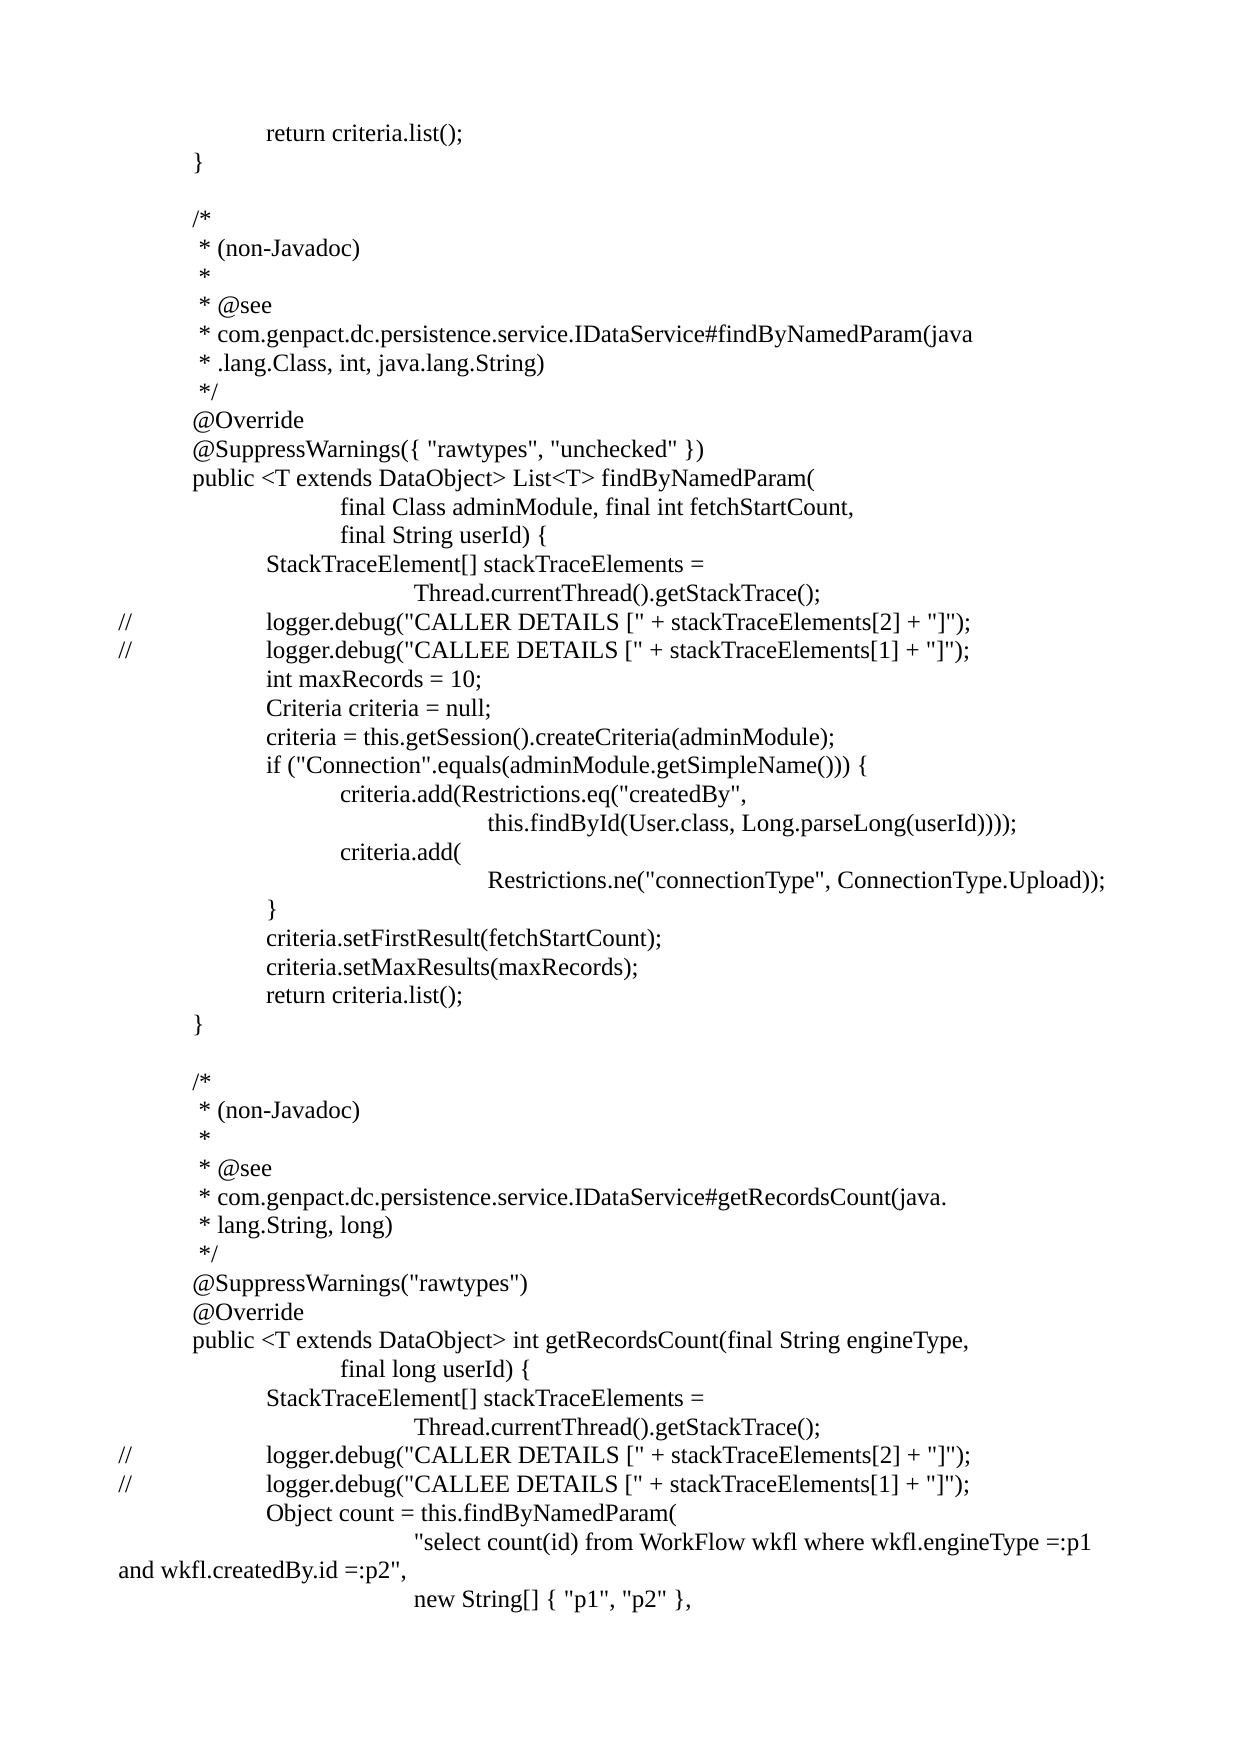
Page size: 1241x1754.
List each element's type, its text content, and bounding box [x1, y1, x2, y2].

text Object count = this.findByNamedParam( [118, 1498, 1122, 1527]
text /* [118, 204, 1122, 233]
text criteria.add(Restrictions.eq("createdBy", [118, 779, 1122, 808]
text return criteria.list(); [118, 981, 1122, 1009]
text /* [118, 1067, 1122, 1096]
text public <T extends DataObject> List<T> findByNamedParam( [118, 463, 1122, 492]
text @Override [118, 406, 1122, 434]
text */ [118, 1239, 1122, 1268]
text if ("Connection".equals(adminModule.getSimpleName())) { [118, 751, 1122, 779]
text * @see [118, 1153, 1122, 1182]
text Thread.currentThread().getStackTrace(); [118, 578, 1122, 607]
text // logger.debug("CALLEE DETAILS [" + stackTraceElements[1] + "]"); [118, 636, 1122, 664]
text } [118, 147, 1122, 176]
text // logger.debug("CALLER DETAILS [" + stackTraceElements[2] + "]"); [118, 1441, 1122, 1469]
text int maxRecords = 10; [118, 664, 1122, 693]
text @SuppressWarnings({ "rawtypes", "unchecked" }) [118, 434, 1122, 463]
text * com.genpact.dc.persistence.service.IDataService#getRecordsCount(java. [118, 1182, 1122, 1211]
text StackTraceElement[] stackTraceElements = [118, 1383, 1122, 1412]
text // logger.debug("CALLER DETAILS [" + stackTraceElements[2] + "]"); [118, 607, 1122, 636]
text * com.genpact.dc.persistence.service.IDataService#findByNamedParam(java [118, 319, 1122, 348]
text * @see [118, 291, 1122, 319]
text final String userId) { [118, 521, 1122, 549]
text criteria.setMaxResults(maxRecords); [118, 952, 1122, 981]
text * lang.String, long) [118, 1211, 1122, 1239]
text public <T extends DataObject> int getRecordsCount(final String engineType, [118, 1326, 1122, 1354]
text Restrictions.ne("connectionType", ConnectionType.Upload)); [118, 866, 1122, 894]
text } [118, 894, 1122, 923]
text @SuppressWarnings("rawtypes") [118, 1268, 1122, 1297]
text * (non-Javadoc) [118, 233, 1122, 262]
text final Class adminModule, final int fetchStartCount, [118, 492, 1122, 521]
text // logger.debug("CALLEE DETAILS [" + stackTraceElements[1] + "]"); [118, 1469, 1122, 1498]
text StackTraceElement[] stackTraceElements = [118, 549, 1122, 578]
text final long userId) { [118, 1354, 1122, 1383]
text "select count(id) from WorkFlow wkfl where wkfl.engineType =:p1 and wkfl.createdBy.id =:p2", [118, 1527, 1122, 1584]
text return criteria.list(); [118, 118, 1122, 147]
text * [118, 1124, 1122, 1153]
text */ [118, 377, 1122, 406]
text Criteria criteria = null; [118, 693, 1122, 722]
text @Override [118, 1297, 1122, 1326]
text } [118, 1009, 1122, 1038]
text * (non-Javadoc) [118, 1096, 1122, 1124]
text * .lang.Class, int, java.lang.String) [118, 348, 1122, 377]
text * [118, 262, 1122, 291]
text this.findById(User.class, Long.parseLong(userId)))); [118, 808, 1122, 837]
text criteria.add( [118, 837, 1122, 866]
text criteria.setFirstResult(fetchStartCount); [118, 923, 1122, 952]
text Thread.currentThread().getStackTrace(); [118, 1412, 1122, 1441]
text new String[] { "p1", "p2" }, [118, 1584, 1122, 1613]
text criteria = this.getSession().createCriteria(adminModule); [118, 722, 1122, 751]
